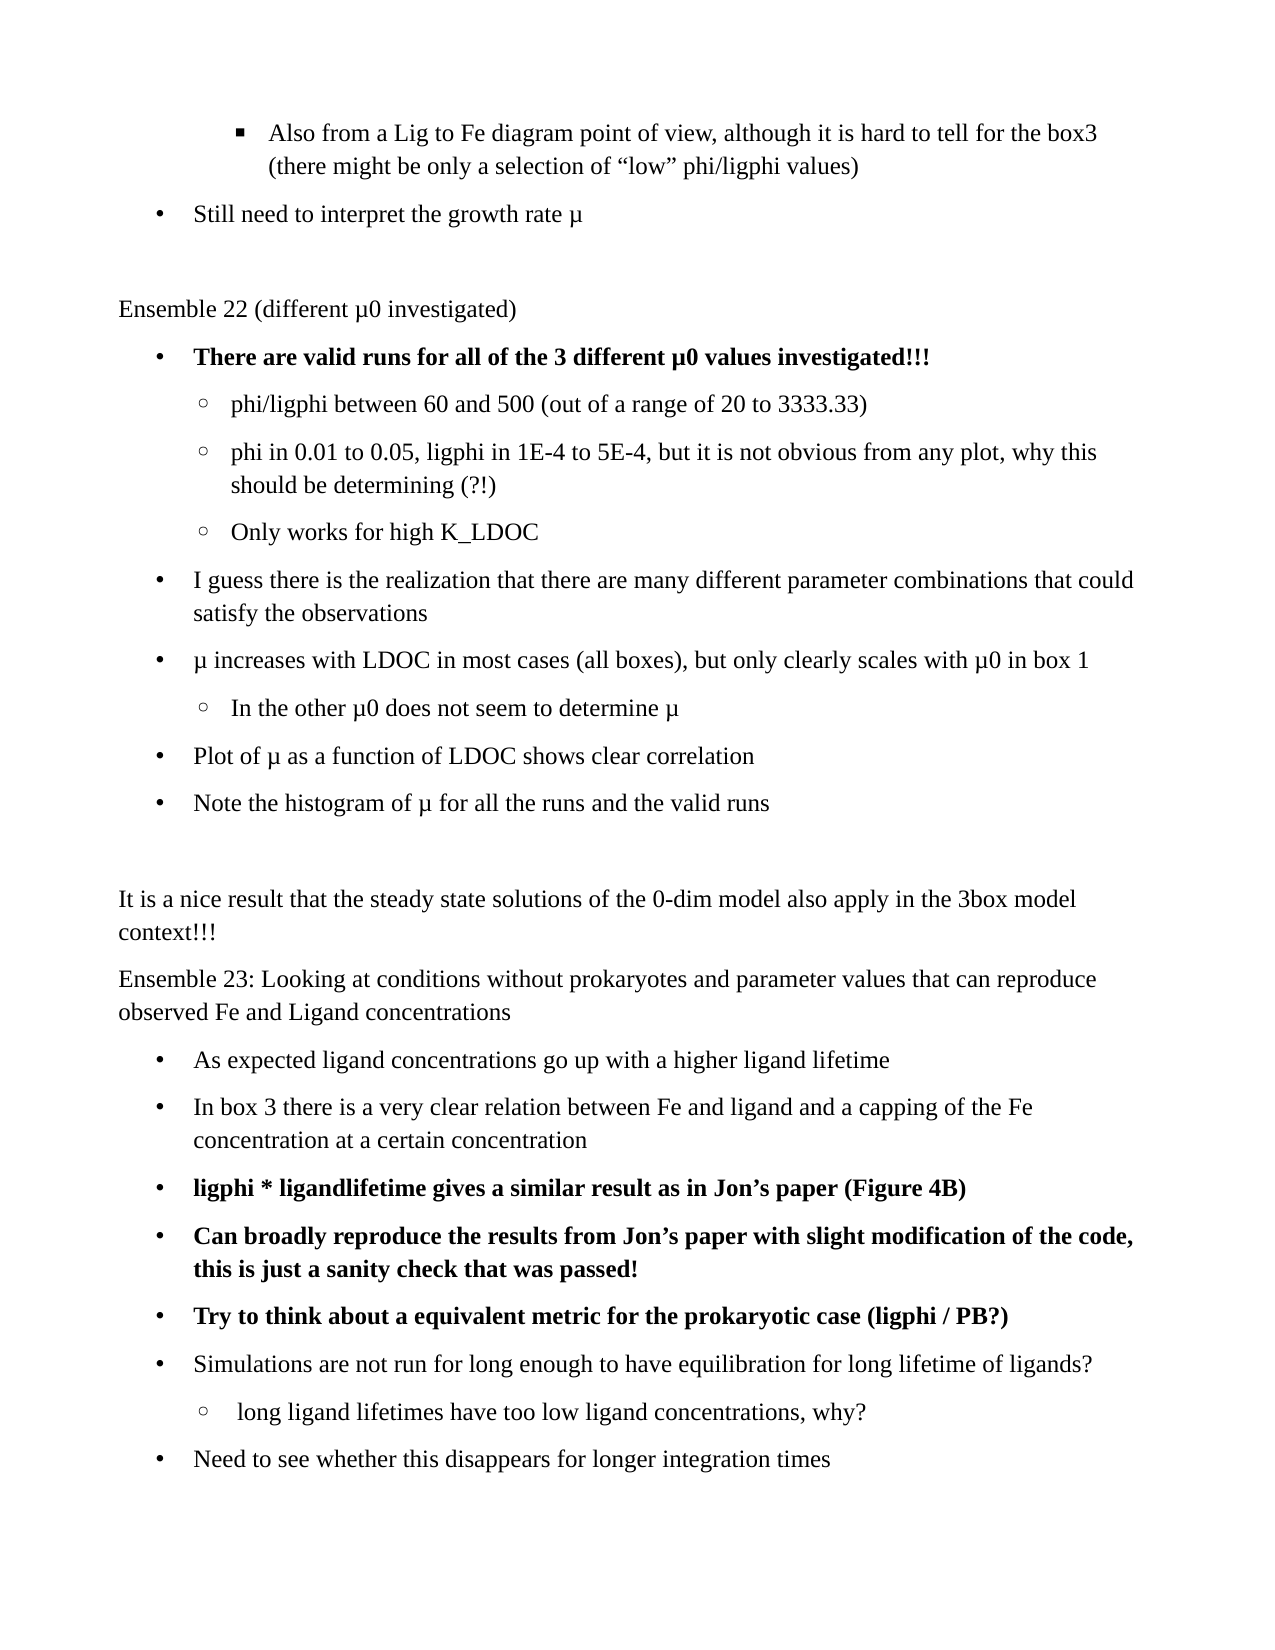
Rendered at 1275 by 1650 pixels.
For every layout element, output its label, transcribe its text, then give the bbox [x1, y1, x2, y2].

list phi in 0.01 to 0.05, ligphi in 1E-4 to 5E-4, but it is not obvious from any plot, why this should be determining (?!) [193, 437, 1157, 498]
list phi/ligphi between 60 and 500 (out of a range of 20 to 3333.33) [193, 389, 1157, 418]
list Plot of µ as a function of LDOC shows clear correlation [156, 741, 1157, 769]
list Note the histogram of µ for all the runs and the valid runs [156, 788, 1157, 817]
text Ensemble 22 (different µ0 investigated) [118, 294, 1157, 323]
list Need to see whether this disappears for longer integration times [156, 1444, 1157, 1473]
list µ increases with LDOC in most cases (all boxes), but only clearly scales with µ0 in box 1 [156, 646, 1157, 674]
list Try to think about a equivalent metric for the prokaryotic case (ligphi / PB?) [156, 1301, 1157, 1330]
list ligphi * ligandlifetime gives a similar result as in Jon’s paper (Figure 4B) [156, 1173, 1157, 1202]
list As expected ligand concentrations go up with a higher ligand lifetime [156, 1045, 1157, 1074]
list Still need to interpret the growth rate µ [156, 199, 1157, 227]
list There are valid runs for all of the 3 different µ0 values investigated!!! [156, 342, 1157, 370]
text Ensemble 23: Looking at conditions without prokaryotes and parameter values that can reproduce observed Fe and Ligand concentrations [118, 964, 1157, 1026]
text It is a nice result that the steady state solutions of the 0-dim model also apply in the 3box model context!!! [118, 884, 1157, 945]
list In the other µ0 does not seem to determine µ [193, 693, 1157, 722]
list Can broadly reproduce the results from Jon’s paper with slight modification of the code, this is just a sanity check that was passed! [156, 1221, 1157, 1282]
list long ligand lifetimes have too low ligand concentrations, why? [193, 1397, 1157, 1425]
list In box 3 there is a very clear relation between Fe and ligand and a capping of the Fe concentration at a certain concentration [156, 1092, 1157, 1154]
list Only works for high K_LDOC [193, 517, 1157, 546]
list I guess there is the realization that there are many different parameter combinations that could satisfy the observations [156, 565, 1157, 627]
list Simulations are not run for long enough to have equilibration for long lifetime of ligands? [156, 1349, 1157, 1378]
list Also from a Lig to Fe diagram point of view, although it is hard to tell for the box3 (there might be only a selection of “low” phi/ligphi values) [231, 118, 1157, 180]
